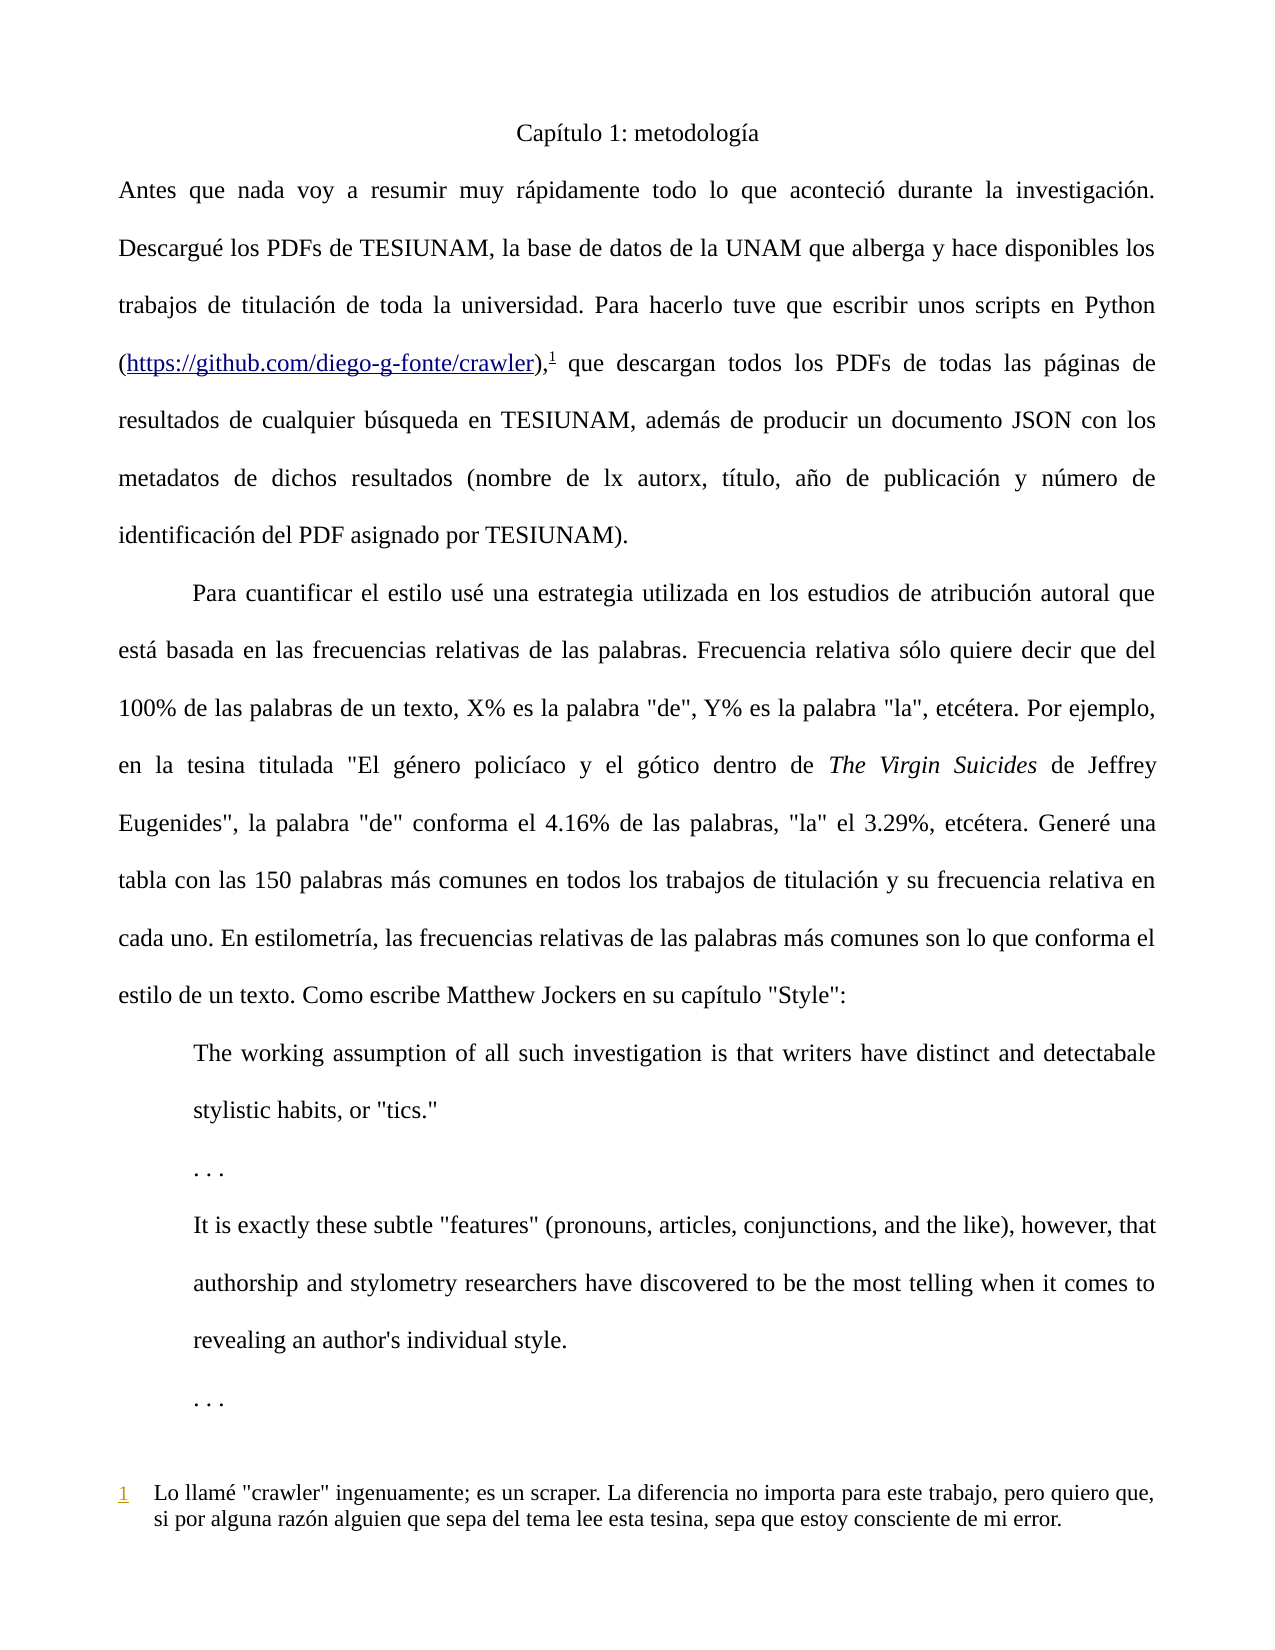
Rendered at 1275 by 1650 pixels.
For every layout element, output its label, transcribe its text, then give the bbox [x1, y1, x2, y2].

text . . . [193, 1383, 1157, 1412]
text Lo llamé "crawler" ingenuamente; es un scraper. La diferencia no importa para este trabajo, pero quiero que, si por alguna razón alguien que sepa del tema lee esta tesina, sepa que estoy consciente de mi error. [118, 1479, 1157, 1532]
subtitle Capítulo 1: metodología [118, 118, 1157, 147]
text Para cuantificar el estilo usé una estrategia utilizada en los estudios de atribución autoral que está basada en las frecuencias relativas de las palabras. Frecuencia relativa sólo quiere decir que del 100% de las palabras de un texto, X% es la palabra "de", Y% es la palabra "la", etcétera. Por ejemplo, en la tesina titulada "El género policíaco y el gótico dentro de The Virgin Suicides de Jeffrey Eugenides", la palabra "de" conforma el 4.16% de las palabras, "la" el 3.29%, etcétera. Generé una tabla con las 150 palabras más comunes en todos los trabajos de titulación y su frecuencia relativa en cada uno. En estilometría, las frecuencias relativas de las palabras más comunes son lo que conforma el estilo de un texto. Como escribe Matthew Jockers en su capítulo "Style": [118, 578, 1157, 1009]
text . . . [193, 1153, 1157, 1182]
text Antes que nada voy a resumir muy rápidamente todo lo que aconteció durante la investigación. Descargué los PDFs de TESIUNAM, la base de datos de la UNAM que alberga y hace disponibles los trabajos de titulación de toda la universidad. Para hacerlo tuve que escribir unos scripts en Python (https://github.com/diego-g-fonte/crawler), que descargan todos los PDFs de todas las páginas de resultados de cualquier búsqueda en TESIUNAM, además de producir un documento JSON con los metadatos de dichos resultados (nombre de lx autorx, título, año de publicación y número de identificación del PDF asignado por TESIUNAM). [118, 176, 1157, 549]
text It is exactly these subtle "features" (pronouns, articles, conjunctions, and the like), however, that authorship and stylometry researchers have discovered to be the most telling when it comes to revealing an author's individual style. [193, 1211, 1157, 1354]
text The working assumption of all such investigation is that writers have distinct and detectabale stylistic habits, or "tics." [193, 1038, 1157, 1124]
